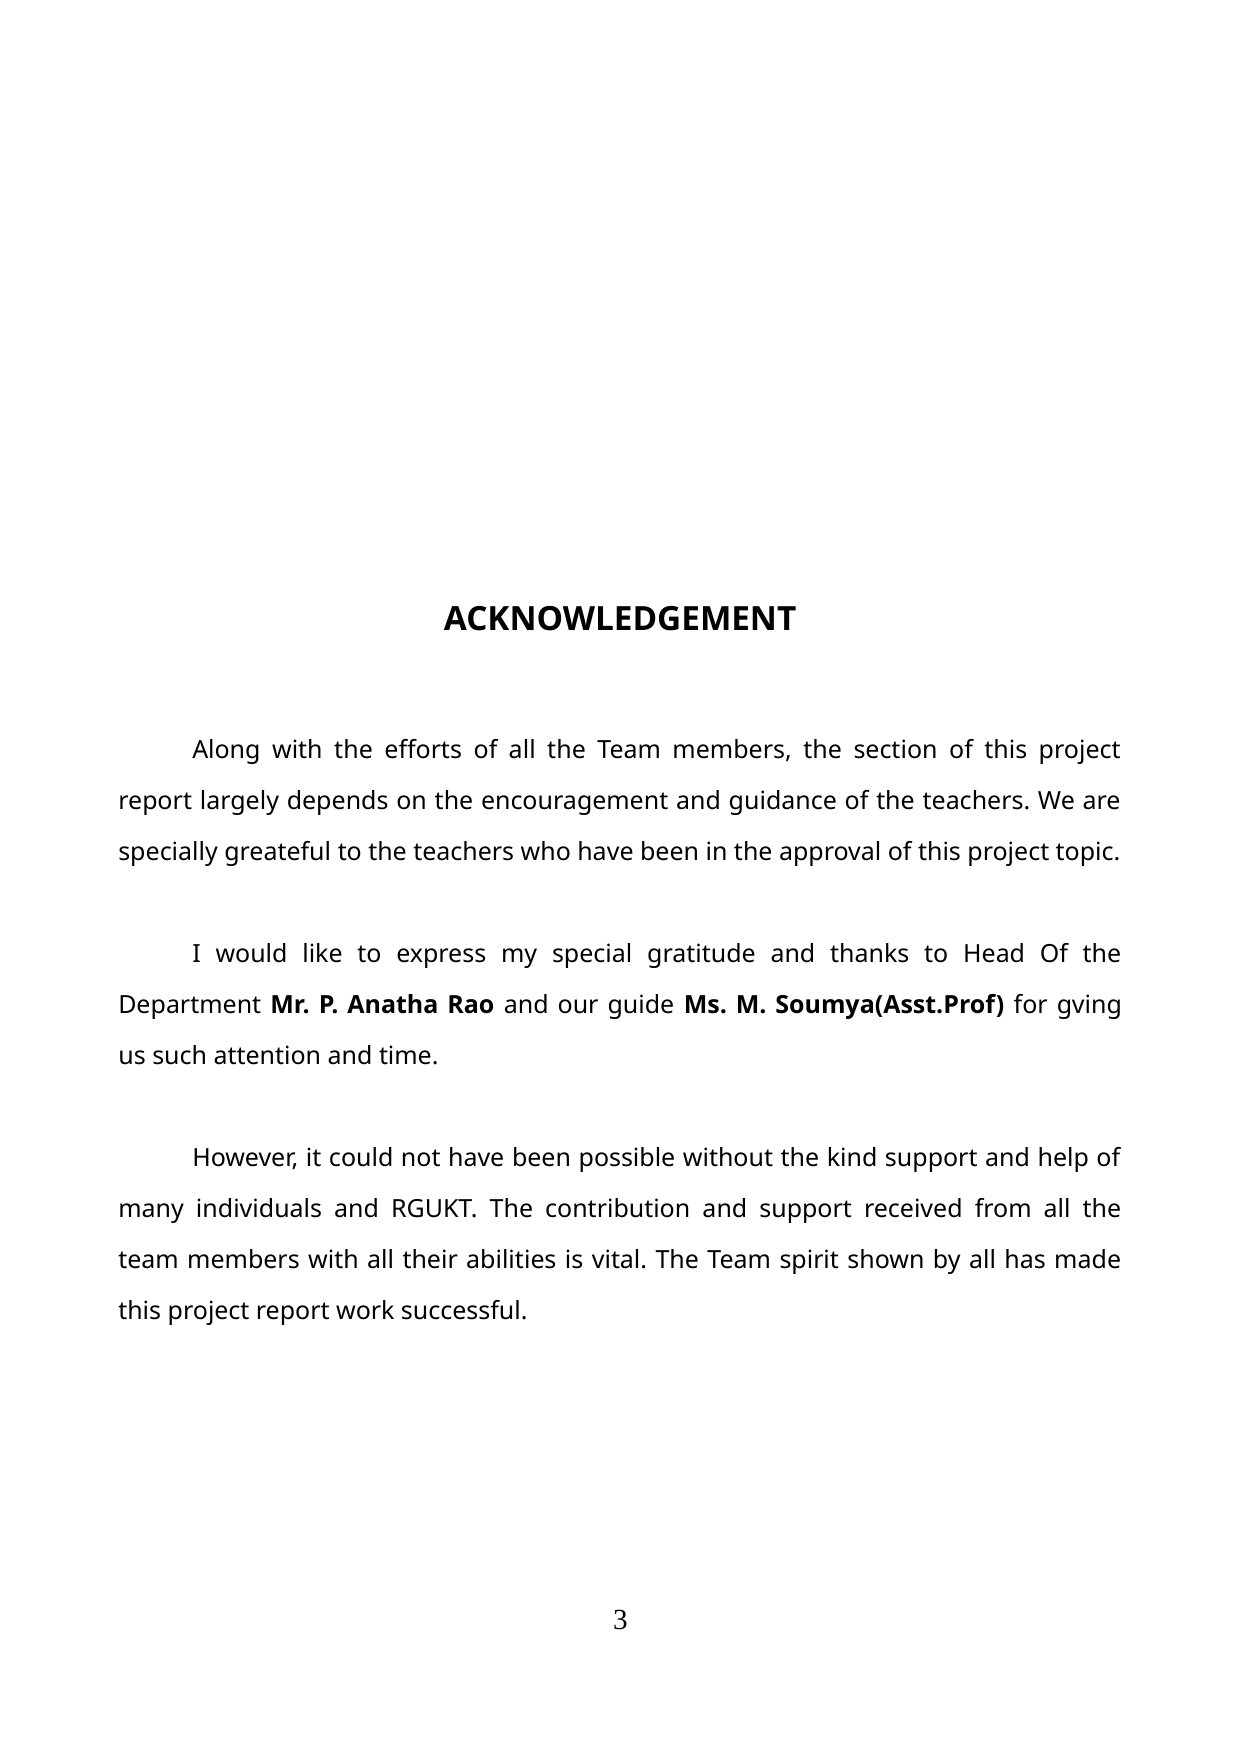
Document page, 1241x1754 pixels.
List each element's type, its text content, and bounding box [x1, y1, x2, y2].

text ACKNOWLEDGEMENT [118, 595, 1122, 640]
text However, it could not have been possible without the kind support and help of many individuals and RGUKT. The contribution and support received from all the team members with all their abilities is vital. The Team spirit shown by all has made this project report work successful. [118, 1139, 1122, 1327]
text I would like to express my special gratitude and thanks to Head Of the Department Mr. P. Anatha Rao and our guide Ms. M. Soumya(Asst.Prof) for gving us such attention and time. [118, 935, 1122, 1072]
text Along with the efforts of all the Team members, the section of this project report largely depends on the encouragement and guidance of the teachers. We are specially greateful to the teachers who have been in the approval of this project topic. [118, 731, 1122, 867]
